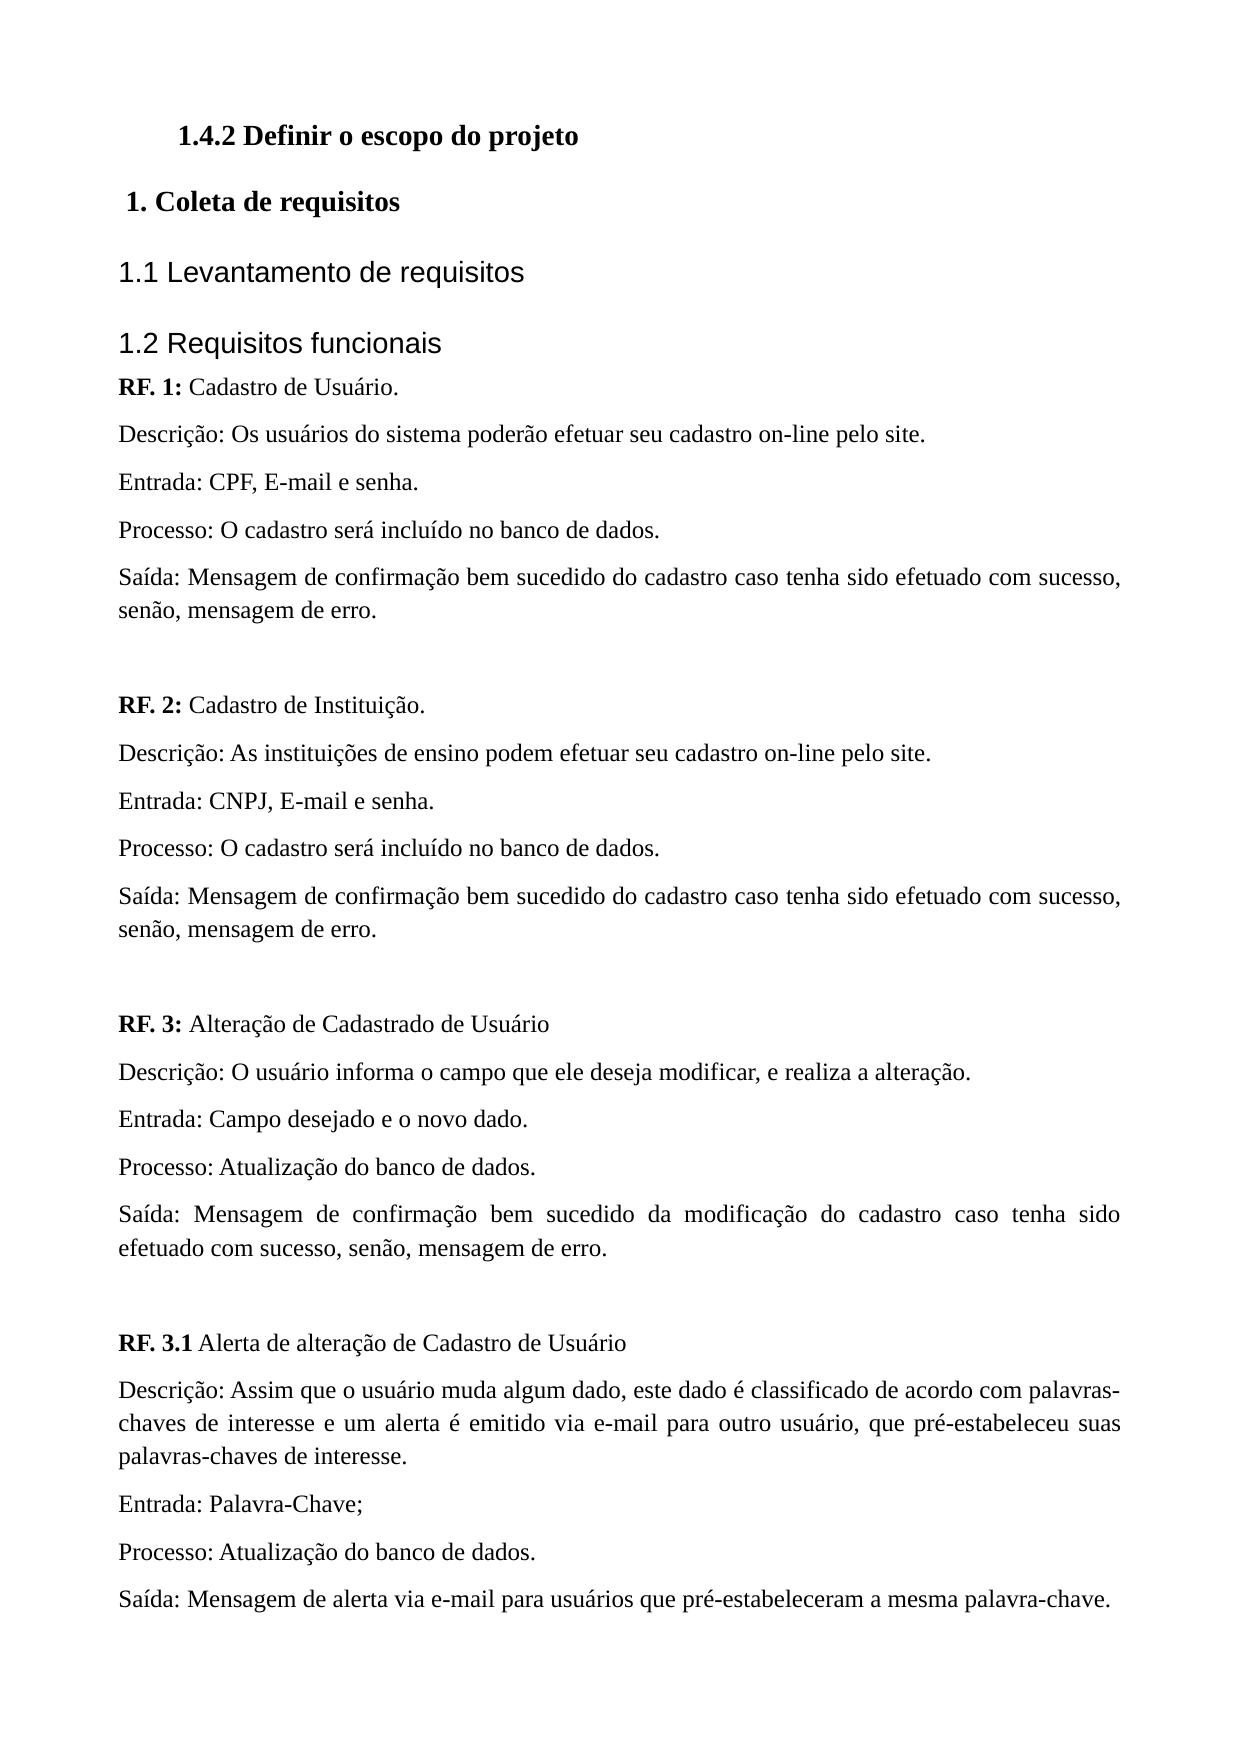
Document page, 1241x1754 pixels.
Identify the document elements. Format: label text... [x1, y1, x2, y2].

text Processo: O cadastro será incluído no banco de dados. [118, 515, 1122, 543]
text Descrição: O usuário informa o campo que ele deseja modificar, e realiza a alteração. [118, 1057, 1122, 1086]
text RF. 1: Cadastro de Usuário. [118, 372, 1122, 401]
text Processo: Atualização do banco de dados. [118, 1537, 1122, 1565]
text Descrição: Os usuários do sistema poderão efetuar seu cadastro on-line pelo site. [118, 419, 1122, 448]
text Processo: O cadastro será incluído no banco de dados. [118, 833, 1122, 862]
text Processo: Atualização do banco de dados. [118, 1152, 1122, 1181]
subtitle 1.2 Requisitos funcionais [118, 326, 1122, 359]
subtitle 1. Coleta de requisitos [118, 184, 1122, 217]
text Entrada: CPF, E-mail e senha. [118, 467, 1122, 496]
text Descrição: As instituições de ensino podem efetuar seu cadastro on-line pelo site. [118, 738, 1122, 767]
text RF. 3: Alteração de Cadastrado de Usuário [118, 1009, 1122, 1038]
text Entrada: Palavra-Chave; [118, 1489, 1122, 1518]
text Entrada: Campo desejado e o novo dado. [118, 1104, 1122, 1133]
text Saída: Mensagem de confirmação bem sucedido do cadastro caso tenha sido efetuado com sucesso, senão, mensagem de erro. [118, 881, 1122, 943]
text Saída: Mensagem de confirmação bem sucedido da modificação do cadastro caso tenha sido efetuado com sucesso, senão, mensagem de erro. [118, 1199, 1122, 1261]
text Entrada: CNPJ, E-mail e senha. [118, 786, 1122, 814]
text Saída: Mensagem de alerta via e-mail para usuários que pré-estabeleceram a mesma palavra-chave. [118, 1584, 1122, 1613]
subtitle 1.4.2 Definir o escopo do projeto [177, 118, 1122, 152]
subtitle 1.1 Levantamento de requisitos [118, 255, 1122, 288]
text Saída: Mensagem de confirmação bem sucedido do cadastro caso tenha sido efetuado com sucesso, senão, mensagem de erro. [118, 562, 1122, 624]
text Descrição: Assim que o usuário muda algum dado, este dado é classificado de acordo com palavras-chaves de interesse e um alerta é emitido via e-mail para outro usuário, que pré-estabeleceu suas palavras-chaves de interesse. [118, 1375, 1122, 1470]
text RF. 3.1 Alerta de alteração de Cadastro de Usuário [118, 1328, 1122, 1357]
text RF. 2: Cadastro de Instituição. [118, 691, 1122, 719]
